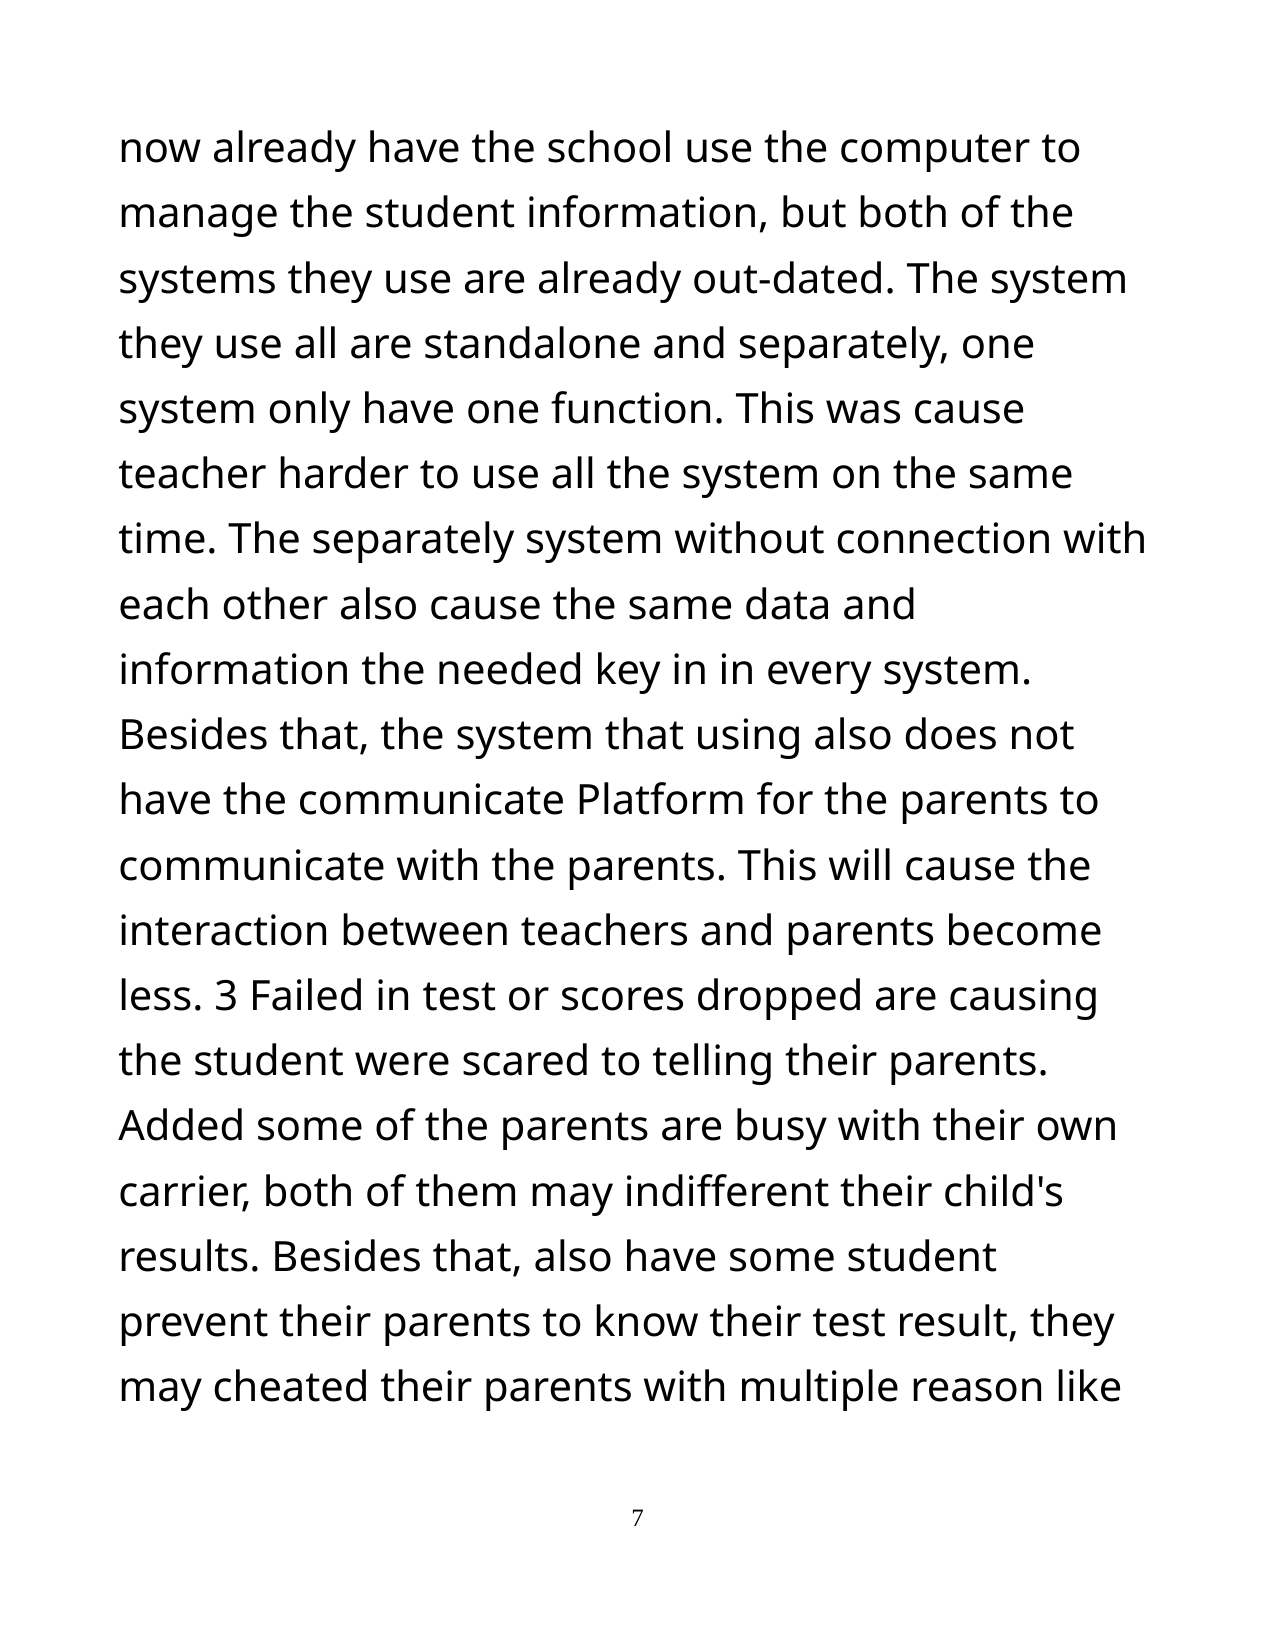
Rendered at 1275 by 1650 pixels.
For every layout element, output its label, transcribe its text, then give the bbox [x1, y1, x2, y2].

text now already have the school use the computer to manage the student information, but both of the systems they use are already out-dated. The system they use all are standalone and separately, one system only have one function. This was cause teacher harder to use all the system on the same time. The separately system without connection with each other also cause the same data and information the needed key in in every system. Besides that, the system that using also does not have the communicate Platform for the parents to communicate with the parents. This will cause the interaction between teachers and parents become less. 3 Failed in test or scores dropped are causing the student were scared to telling their parents. Added some of the parents are busy with their own carrier, both of them may indifferent their child's results. Besides that, also have some student prevent their parents to know their test result, they may cheated their parents with multiple reason like [118, 118, 1157, 1414]
